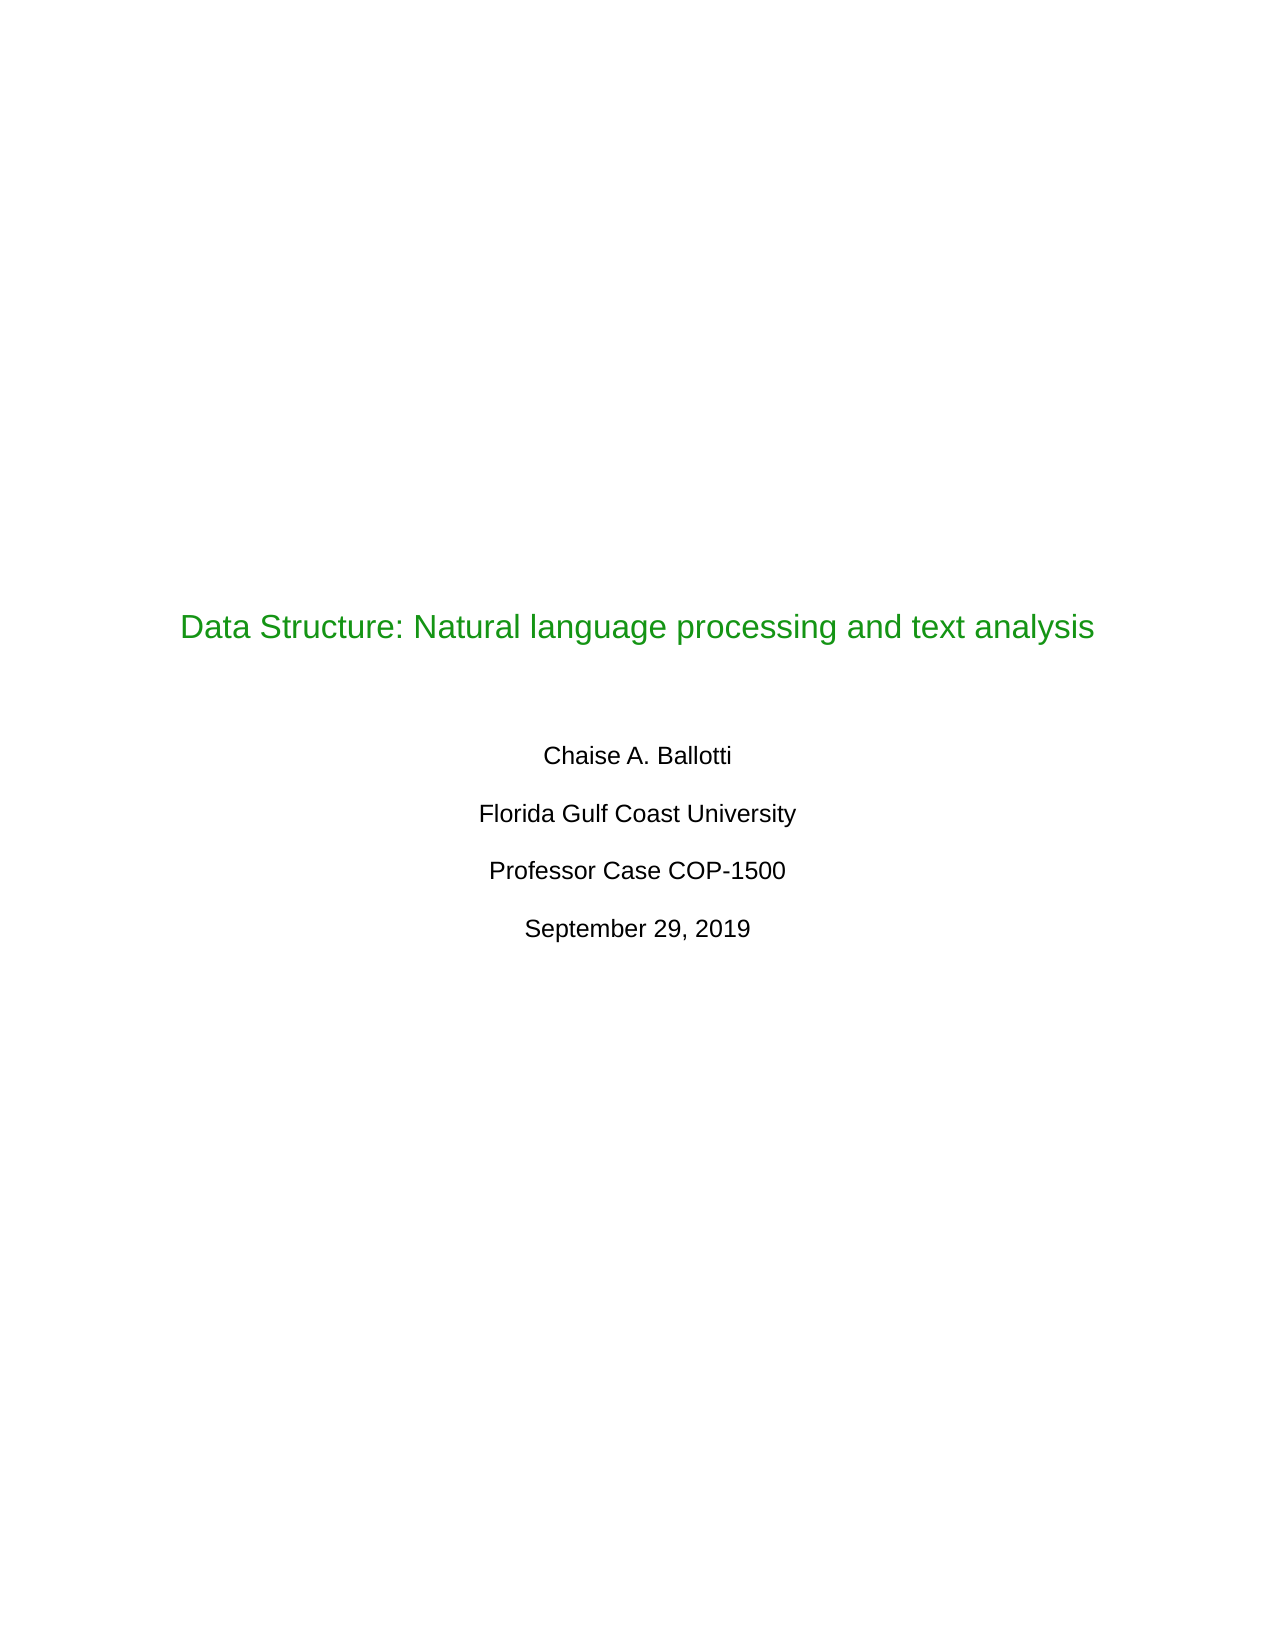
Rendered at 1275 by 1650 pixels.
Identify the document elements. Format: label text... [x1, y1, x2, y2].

text Chaise A. Ballotti [118, 741, 1157, 770]
text Florida Gulf Coast University [118, 799, 1157, 827]
text Data Structure: Natural language processing and text analysis [118, 607, 1157, 645]
text September 29, 2019 [118, 914, 1157, 942]
text Professor Case COP-1500 [118, 856, 1157, 885]
